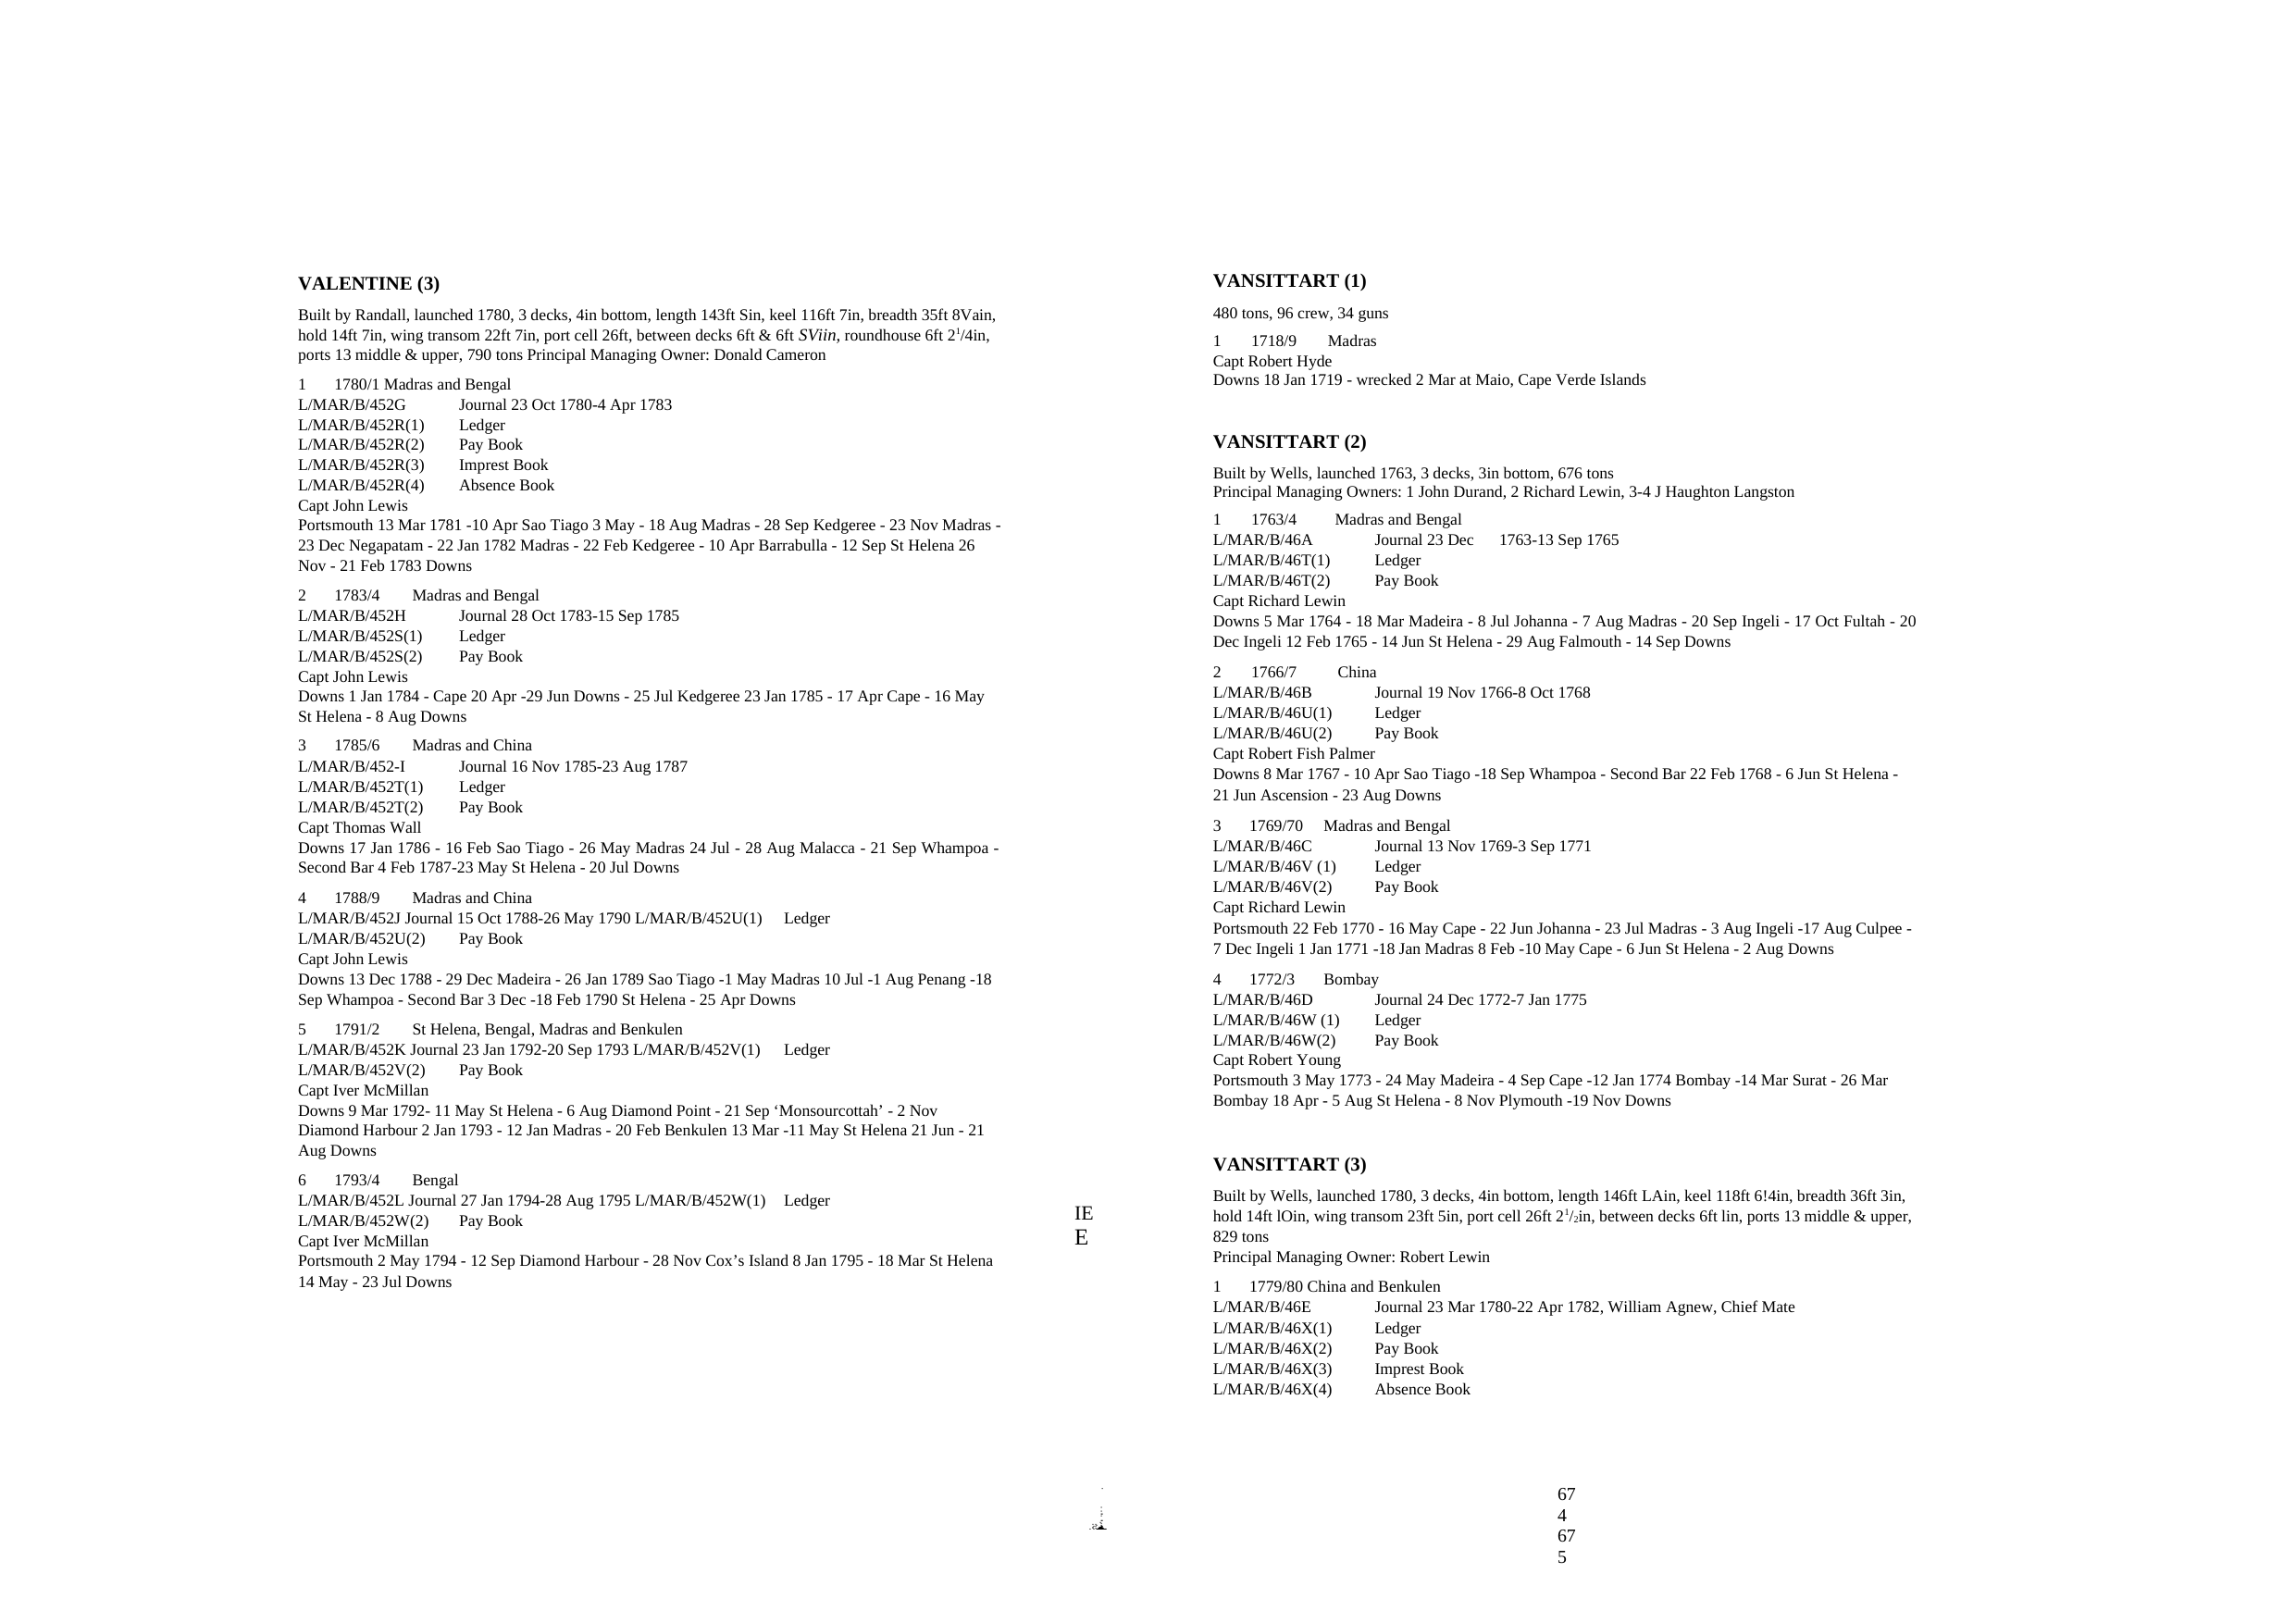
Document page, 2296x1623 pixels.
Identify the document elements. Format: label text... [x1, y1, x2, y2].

text Capt Richard Lewin [1213, 590, 1917, 611]
subtitle VANSITTART (3) [1213, 1153, 1917, 1174]
list 1763/4 Madras and Bengal [1213, 509, 1917, 529]
text L/MAR/B/46V(2) Pay Book [1213, 876, 1917, 897]
list 1779/80 China and Benkulen [1213, 1278, 1917, 1296]
text L/MAR/B/46T(2) Pay Book [1213, 570, 1917, 590]
text L/MAR/B/452T(1) Ledger [298, 775, 1002, 797]
list 1791/2 St Helena, Bengal, Madras and Benkulen [298, 1019, 1002, 1039]
text Downs 8 Mar 1767 - 10 Apr Sao Tiago -18 Sep Whampoa - Second Bar 22 Feb 1768 - 6 Jun St Helena - 21 Jun Ascension - 23 Aug Downs [1213, 763, 1917, 805]
text Capt Iver McMillan [298, 1080, 1002, 1100]
text L/MAR/B/46W(2) Pay Book [1213, 1029, 1917, 1049]
text L/MAR/B/452R(2) Pay Book [298, 434, 1002, 454]
list 1766/7 China [1213, 662, 1917, 682]
text L/MAR/B/46V (1) Ledger [1213, 856, 1917, 876]
list 1718/9 Madras [1213, 329, 1917, 351]
text Downs 18 Jan 1719 - wrecked 2 Mar at Maio, Cape Verde Islands [1213, 371, 1917, 390]
text Capt John Lewis [298, 666, 1002, 687]
list 1780/1 Madras and Bengal [298, 374, 1002, 394]
text IE [1074, 1202, 1110, 1224]
picture [1060, 1482, 1126, 1530]
text Capt John Lewis [298, 495, 1002, 514]
text Capt Robert Hyde [1213, 351, 1917, 371]
subtitle VANSITTART (1) [1213, 270, 1917, 291]
text Capt Robert Fish Palmer [1213, 743, 1917, 763]
text L/MAR/B/46C Journal 13 Nov 1769-3 Sep 1771 [1213, 836, 1917, 856]
text Built by Randall, launched 1780, 3 decks, 4in bottom, length 143ft Sin, keel 116ft 7in, breadth 35ft 8Vain, hold 14ft 7in, wing transom 22ft 7in, port cell 26ft, between decks 6ft & 6ft SViin, roundhouse 6ft 21/4in, ports 13 middle & upper, 790 tons Principal Managing Owner: Donald Cameron [298, 304, 1002, 365]
text E [1074, 1224, 1110, 1250]
text L/MAR/B/452K Journal 23 Jan 1792-20 Sep 1793 L/MAR/B/452V(1) Ledger [298, 1039, 1002, 1059]
text L/MAR/B/46U(1) Ledger [1213, 702, 1917, 723]
text L/MAR/B/46E Journal 23 Mar 1780-22 Apr 1782, William Agnew, Chief Mate [1213, 1296, 1917, 1317]
text L/MAR/B/452R(3) Imprest Book [298, 454, 1002, 475]
text Capt Robert Young [1213, 1049, 1917, 1070]
text Downs 13 Dec 1788 - 29 Dec Madeira - 26 Jan 1789 Sao Tiago -1 May Madras 10 Jul -1 Aug Penang -18 Sep Whampoa - Second Bar 3 Dec -18 Feb 1790 St Helena - 25 Apr Downs [298, 969, 1002, 1010]
text L/MAR/B/46X(3) Imprest Book [1213, 1358, 1917, 1379]
text L/MAR/B/452S(2) Pay Book [298, 646, 1002, 666]
text 480 tons, 96 crew, 34 guns [1213, 304, 1917, 322]
text L/MAR/B/452J Journal 15 Oct 1788-26 May 1790 L/MAR/B/452U(1) Ledger [298, 908, 1002, 928]
text L/MAR/B/452L Journal 27 Jan 1794-28 Aug 1795 L/MAR/B/452W(1) Ledger [298, 1190, 1002, 1209]
text L/MAR/B/452-I Journal 16 Nov 1785-23 Aug 1787 [298, 755, 1002, 775]
text Downs 9 Mar 1792- 11 May St Helena - 6 Aug Diamond Point - 21 Sep ‘Monsourcottah’ - 2 Nov Diamond Harbour 2 Jan 1793 - 12 Jan Madras - 20 Feb Benkulen 13 Mar -11 May St Helena 21 Jun - 21 Aug Downs [298, 1100, 1002, 1159]
text Built by Wells, launched 1780, 3 decks, 4in bottom, length 146ft LAin, keel 118ft 6!4in, breadth 36ft 3in, hold 14ft lOin, wing transom 23ft 5in, port cell 26ft 21/2in, between decks 6ft lin, ports 13 middle & upper, 829 tons [1213, 1185, 1917, 1246]
text Downs 5 Mar 1764 - 18 Mar Madeira - 8 Jul Johanna - 7 Aug Madras - 20 Sep Ingeli - 17 Oct Fultah - 20 Dec Ingeli 12 Feb 1765 - 14 Jun St Helena - 29 Aug Falmouth - 14 Sep Downs [1213, 611, 1917, 651]
list 1788/9 Madras and China [298, 886, 1002, 908]
text Capt Iver McMillan [298, 1230, 1002, 1250]
list 1783/4 Madras and Bengal [298, 585, 1002, 605]
text Downs 17 Jan 1786 - 16 Feb Sao Tiago - 26 May Madras 24 Jul - 28 Aug Malacca - 21 Sep Whampoa - Second Bar 4 Feb 1787-23 May St Helena - 20 Jul Downs [298, 837, 1002, 877]
text L/MAR/B/452V(2) Pay Book [298, 1059, 1002, 1080]
list 1772/3 Bombay [1213, 969, 1917, 989]
text L/MAR/B/452R(1) Ledger [298, 415, 1002, 434]
text L/MAR/B/452U(2) Pay Book [298, 928, 1002, 948]
text Capt Richard Lewin [1213, 897, 1917, 917]
text Built by Wells, launched 1763, 3 decks, 3in bottom, 676 tons [1213, 465, 1917, 483]
text Portsmouth 2 May 1794 - 12 Sep Diamond Harbour - 28 Nov Cox’s Island 8 Jan 1795 - 18 Mar St Helena 14 May - 23 Jul Downs [298, 1250, 1002, 1291]
text L/MAR/B/452T(2) Pay Book [298, 797, 1002, 817]
text L/MAR/B/452R(4) Absence Book [298, 475, 1002, 495]
text L/MAR/B/46T(1) Ledger [1213, 550, 1917, 570]
text Portsmouth 3 May 1773 - 24 May Madeira - 4 Sep Cape -12 Jan 1774 Bombay -14 Mar Surat - 26 Mar Bombay 18 Apr - 5 Aug St Helena - 8 Nov Plymouth -19 Nov Downs [1213, 1070, 1917, 1109]
text L/MAR/B/46W (1) Ledger [1213, 1010, 1917, 1029]
list 1793/4 Bengal [298, 1169, 1002, 1190]
subtitle VALENTINE (3) [298, 272, 1002, 294]
text L/MAR/B/46X(1) Ledger [1213, 1317, 1917, 1337]
text L/MAR/B/46X(4) Absence Book [1213, 1379, 1917, 1399]
text L/MAR/B/46D Journal 24 Dec 1772-7 Jan 1775 [1213, 989, 1917, 1010]
text Downs 1 Jan 1784 - Cape 20 Apr -29 Jun Downs - 25 Jul Kedgeree 23 Jan 1785 - 17 Apr Cape - 16 May St Helena - 8 Aug Downs [298, 687, 1002, 725]
subtitle VANSITTART (2) [1213, 431, 1917, 452]
text Capt John Lewis [298, 948, 1002, 969]
text Principal Managing Owners: 1 John Durand, 2 Richard Lewin, 3-4 J Haughton Langston [1213, 483, 1917, 501]
text L/MAR/B/452H Journal 28 Oct 1783-15 Sep 1785 [298, 605, 1002, 626]
text L/MAR/B/452G Journal 23 Oct 1780-4 Apr 1783 [298, 394, 1002, 415]
text Portsmouth 22 Feb 1770 - 16 May Cape - 22 Jun Johanna - 23 Jul Madras - 3 Aug Ingeli -17 Aug Culpee - 7 Dec Ingeli 1 Jan 1771 -18 Jan Madras 8 Feb -10 May Cape - 6 Jun St Helena - 2 Aug Downs [1213, 917, 1917, 959]
text Capt Thomas Wall [298, 817, 1002, 837]
text Principal Managing Owner: Robert Lewin [1213, 1246, 1917, 1267]
text Portsmouth 13 Mar 1781 -10 Apr Sao Tiago 3 May - 18 Aug Madras - 28 Sep Kedgeree - 23 Nov Madras - 23 Dec Negapatam - 22 Jan 1782 Madras - 22 Feb Kedgeree - 10 Apr Barrabulla - 12 Sep St Helena 26 Nov - 21 Feb 1783 Downs [298, 514, 1002, 576]
text L/MAR/B/46A Journal 23 Dec 1763-13 Sep 1765 [1213, 529, 1917, 550]
text L/MAR/B/452S(1) Ledger [298, 626, 1002, 646]
list 1769/70 Madras and Bengal [1213, 815, 1917, 836]
text L/MAR/B/46B Journal 19 Nov 1766-8 Oct 1768 [1213, 682, 1917, 702]
text L/MAR/B/46X(2) Pay Book [1213, 1337, 1917, 1358]
list 1785/6 Madras and China [298, 735, 1002, 755]
text L/MAR/B/46U(2) Pay Book [1213, 723, 1917, 743]
text L/MAR/B/452W(2) Pay Book [298, 1209, 1002, 1230]
